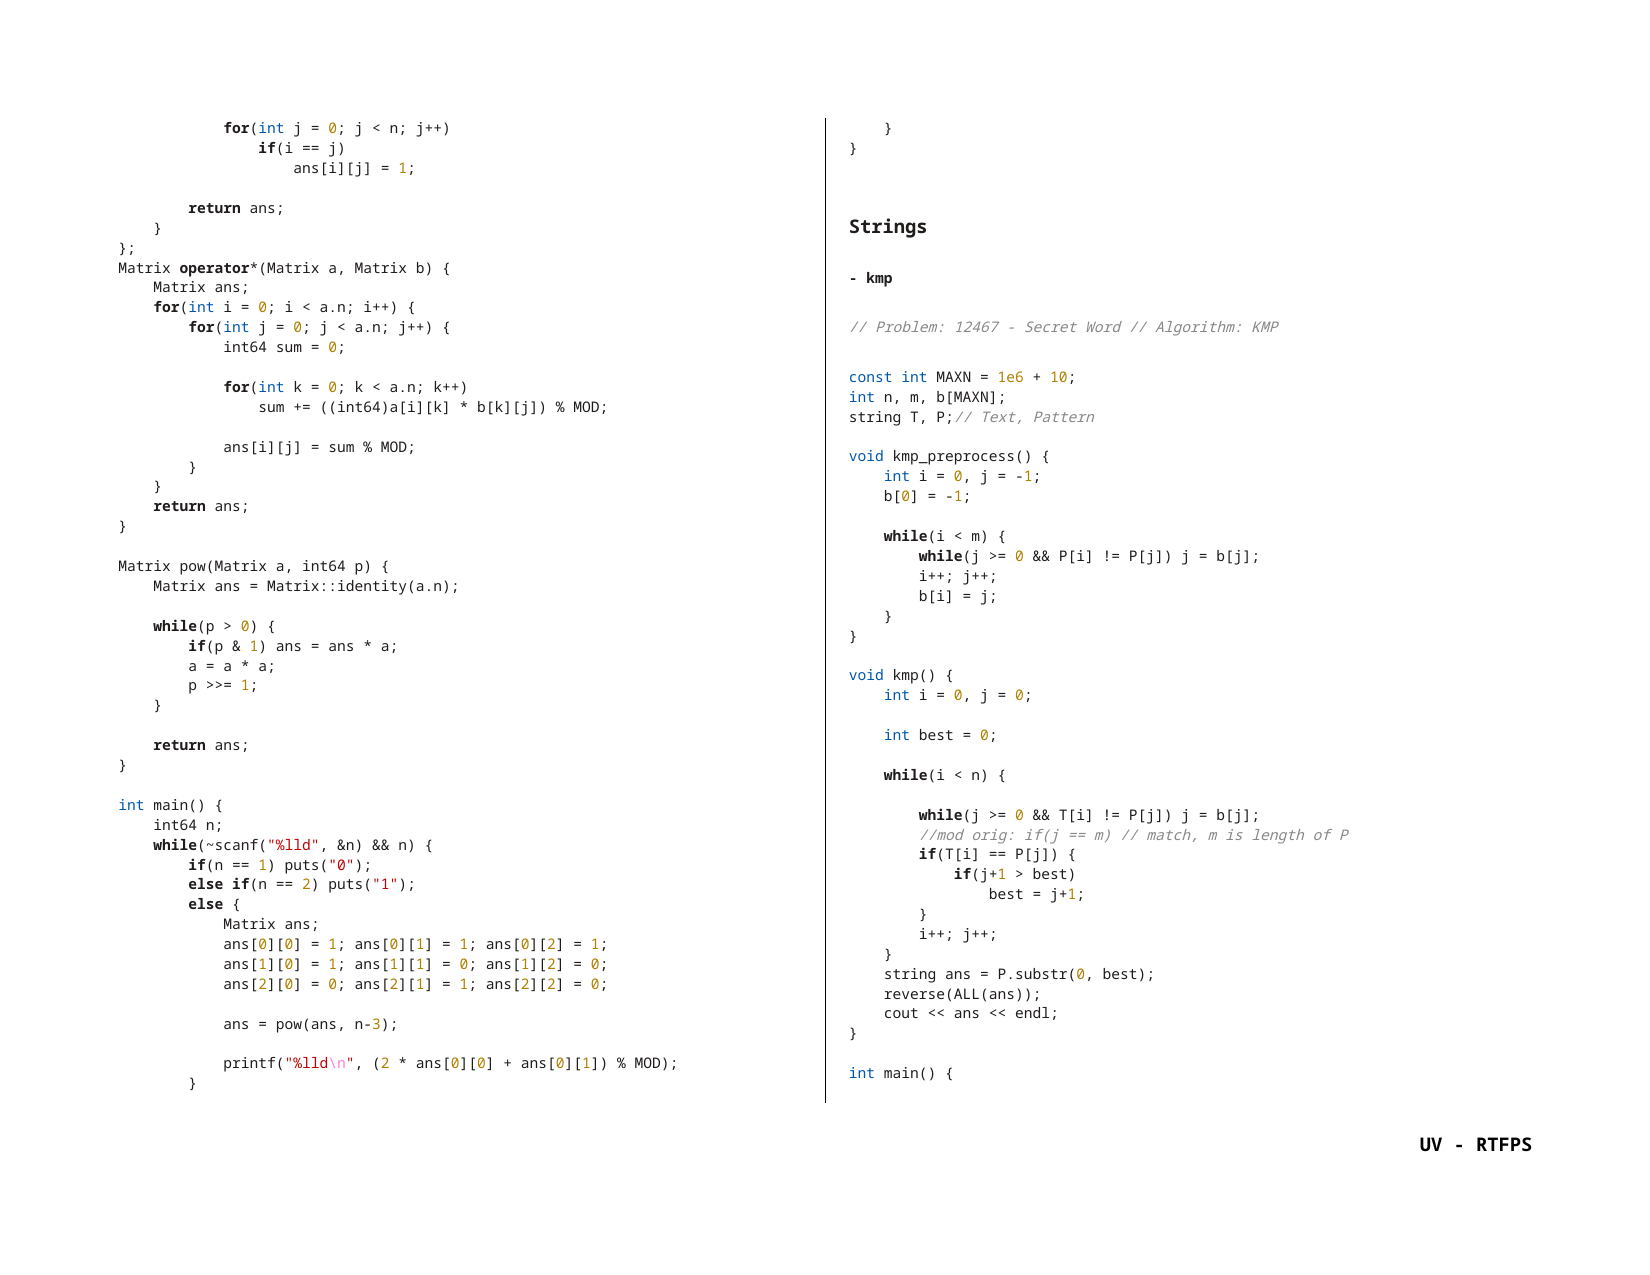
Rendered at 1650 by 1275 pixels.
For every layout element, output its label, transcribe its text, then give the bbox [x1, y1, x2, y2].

text ans = pow(ans, n-3); [118, 1013, 801, 1033]
text while(j >= 0 && T[i] != P[j]) j = b[j]; [849, 804, 1532, 824]
text while(j >= 0 && P[i] != P[j]) j = b[j]; [849, 546, 1532, 566]
text } [849, 605, 1532, 625]
text p >>= 1; [118, 675, 801, 695]
text ans[i][j] = sum % MOD; [118, 436, 801, 456]
text } [118, 218, 801, 237]
text else if(n == 2) puts("1"); [118, 874, 801, 894]
text if(n == 1) puts("0"); [118, 854, 801, 874]
text ans[1][0] = 1; ans[1][1] = 0; ans[1][2] = 0; [118, 954, 801, 974]
text const int MAXN = 1e6 + 10; [849, 367, 1532, 387]
text Strings [849, 213, 1532, 238]
text while(i < n) { [849, 764, 1532, 784]
text } [849, 904, 1532, 924]
text } [849, 1023, 1532, 1043]
text Matrix operator*(Matrix a, Matrix b) { [118, 257, 801, 277]
text int main() { [118, 794, 801, 814]
text i++; j++; [849, 924, 1532, 944]
text int main() { [849, 1063, 1532, 1083]
text string ans = P.substr(0, best); [849, 963, 1532, 983]
text } [118, 476, 801, 496]
text for(int k = 0; k < a.n; k++) [118, 377, 801, 397]
text if(i == j) [118, 138, 801, 158]
text return ans; [118, 198, 801, 218]
text b[0] = -1; [849, 486, 1532, 506]
text sum += ((int64)a[i][k] * b[k][j]) % MOD; [118, 397, 801, 417]
text best = j+1; [849, 884, 1532, 904]
text reverse(ALL(ans)); [849, 983, 1532, 1003]
text Matrix ans; [118, 914, 801, 934]
text while(p > 0) { [118, 616, 801, 635]
text a = a * a; [118, 655, 801, 675]
text for(int j = 0; j < n; j++) [118, 118, 801, 138]
text ans[0][0] = 1; ans[0][1] = 1; ans[0][2] = 1; [118, 934, 801, 954]
text return ans; [118, 496, 801, 516]
text } [118, 755, 801, 775]
text int i = 0, j = -1; [849, 466, 1532, 486]
text //mod orig: if(j == m) // match, m is length of P [849, 824, 1532, 844]
text while(~scanf("%lld", &n) && n) { [118, 834, 801, 854]
text } [118, 1073, 801, 1093]
text }; [118, 237, 801, 257]
text ans[i][j] = 1; [118, 158, 801, 178]
text } [118, 456, 801, 476]
text if(T[i] == P[j]) { [849, 844, 1532, 864]
text } [118, 695, 801, 715]
text } [849, 138, 1532, 158]
text } [849, 944, 1532, 963]
text while(i < m) { [849, 526, 1532, 546]
text string T, P;// Text, Pattern [849, 406, 1532, 426]
text Matrix ans; [118, 277, 801, 297]
text Matrix pow(Matrix a, int64 p) { [118, 556, 801, 576]
text int64 n; [118, 814, 801, 834]
text } [849, 625, 1532, 645]
text return ans; [118, 735, 801, 755]
text void kmp_preprocess() { [849, 446, 1532, 466]
text for(int i = 0; i < a.n; i++) { [118, 297, 801, 317]
text } [849, 118, 1532, 138]
text if(j+1 > best) [849, 864, 1532, 884]
text Matrix ans = Matrix::identity(a.n); [118, 576, 801, 596]
text for(int j = 0; j < a.n; j++) { [118, 317, 801, 337]
text i++; j++; [849, 566, 1532, 586]
text if(p & 1) ans = ans * a; [118, 635, 801, 655]
text b[i] = j; [849, 586, 1532, 605]
text - kmp [849, 268, 1532, 288]
text int best = 0; [849, 725, 1532, 745]
text void kmp() { [849, 665, 1532, 685]
text cout << ans << endl; [849, 1003, 1532, 1023]
text int i = 0, j = 0; [849, 685, 1532, 705]
text } [118, 516, 801, 536]
text ans[2][0] = 0; ans[2][1] = 1; ans[2][2] = 0; [118, 974, 801, 993]
text else { [118, 894, 801, 914]
text // Problem: 12467 - Secret Word // Algorithm: KMP [849, 317, 1532, 337]
text printf("%lld\n", (2 * ans[0][0] + ans[0][1]) % MOD); [118, 1053, 801, 1073]
text int n, m, b[MAXN]; [849, 387, 1532, 406]
text int64 sum = 0; [118, 337, 801, 357]
